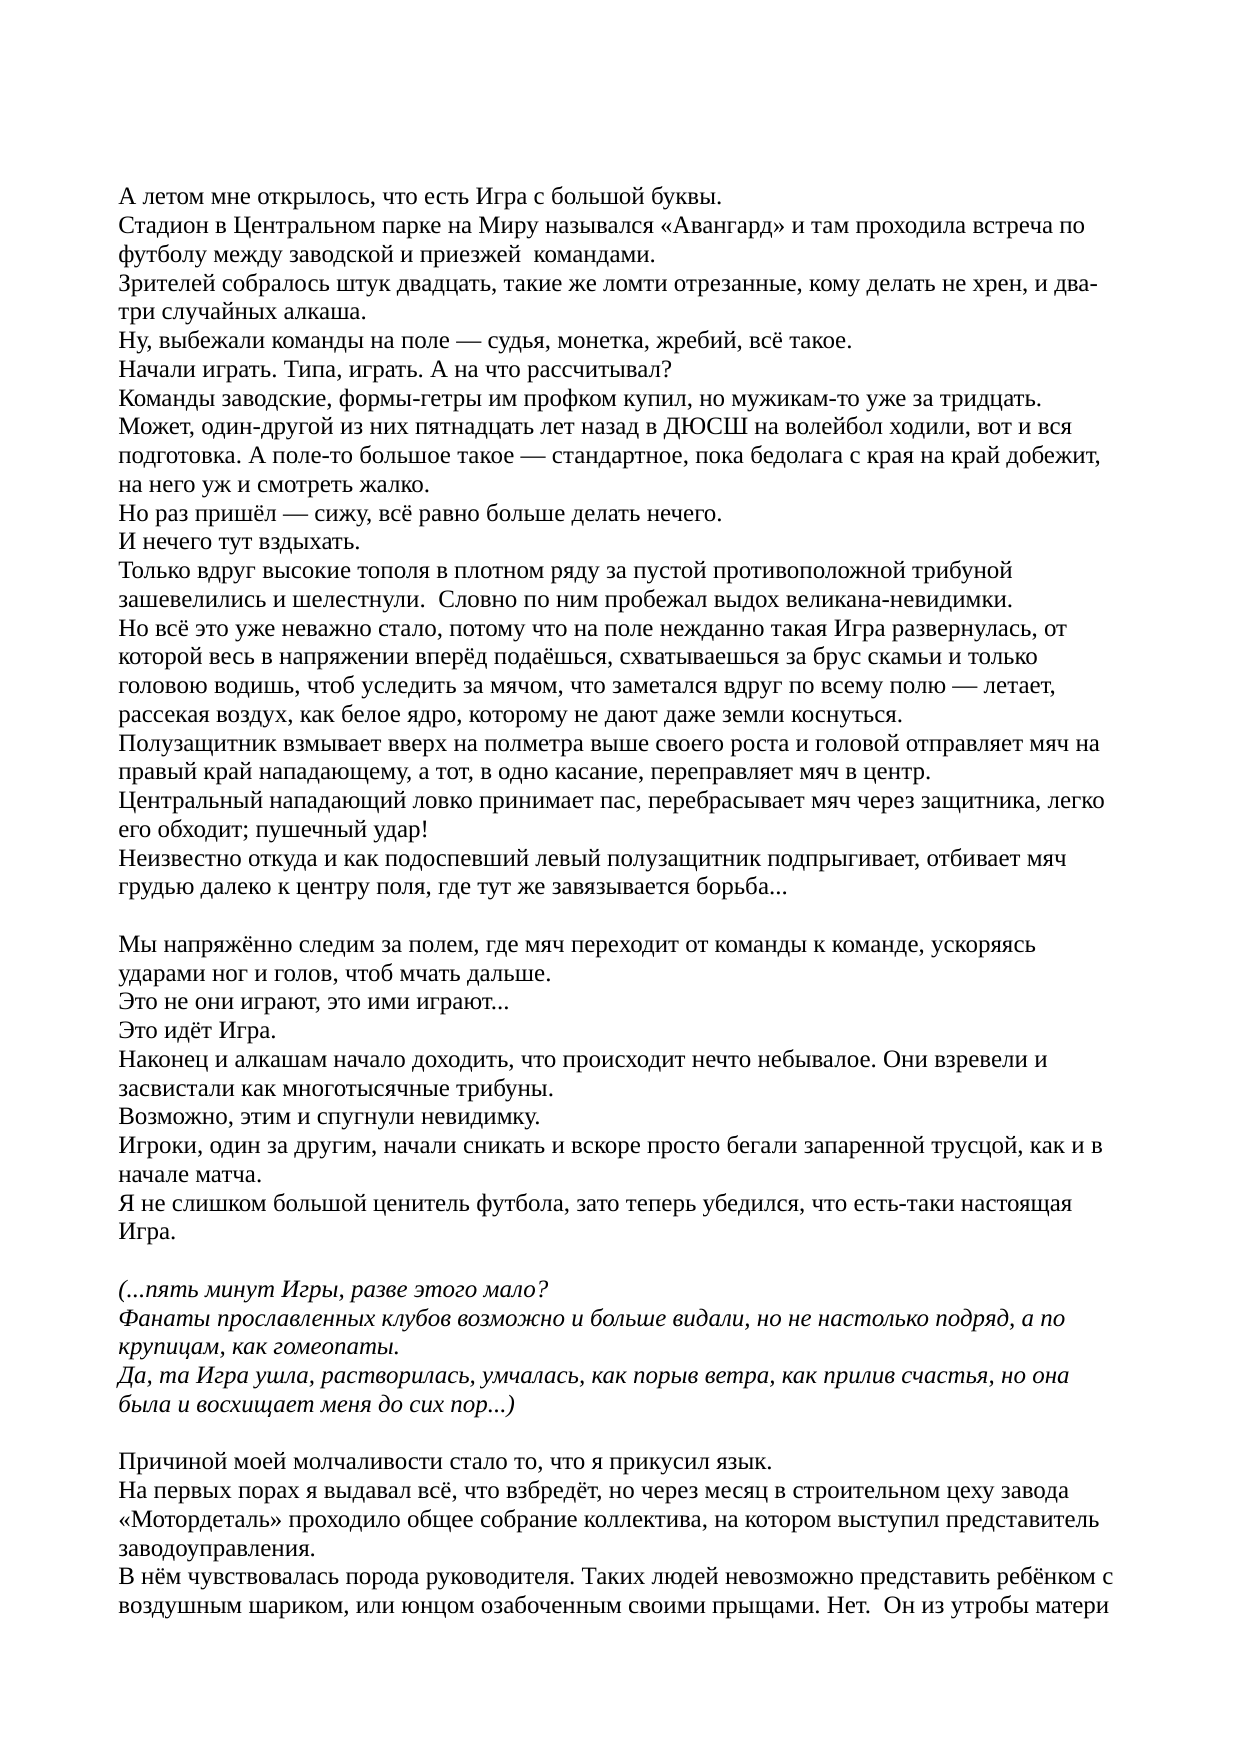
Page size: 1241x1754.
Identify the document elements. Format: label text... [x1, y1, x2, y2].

text А летом мне открылось, что есть Игра с большой буквы. [118, 181, 1122, 210]
text Это не они играют, это ими играют... [118, 986, 1122, 1015]
text Зрителей собралось штук двадцать, такие же ломти отрезанные, кому делать не хрен, и два-три случайных алкаша. [118, 268, 1122, 325]
text На первых порах я выдавал всё, что взбредёт, но через месяц в строительном цеху завода «Мотордеталь» проходило общее собрание коллектива, на котором выступил представитель заводоуправления. [118, 1475, 1122, 1561]
text Команды заводские, формы-гетры им профком купил, но мужикам-то уже за тридцать. Может, один-другой из них пятнадцать лет назад в ДЮСШ на волейбол ходили, вот и вся подготовка. А поле-то большое такое — стандартное, пока бедолага с края на край добежит, на него уж и смотреть жалко. [118, 383, 1122, 498]
text Наконец и алкашам начало доходить, что происходит нечто небывалое. Они взревели и засвистали как многотысячные трибуны. [118, 1044, 1122, 1101]
text Причиной моей молчаливости стало то, что я прикусил язык. [118, 1446, 1122, 1475]
text Я не слишком большой ценитель футбола, зато теперь убедился, что есть-таки настоящая Игра. [118, 1188, 1122, 1245]
text Возможно, этим и спугнули невидимку. [118, 1101, 1122, 1130]
text Начали играть. Типа, играть. А на что рассчитывал? [118, 354, 1122, 383]
text Неизвестно откуда и как подоспевший левый полузащитник подпрыгивает, отбивает мяч грудью далеко к центру поля, где тут же завязывается борьба... [118, 843, 1122, 900]
text Фанаты прославленных клубов возможно и больше видали, но не настолько подряд, а по крупицам, как гомеопаты. [118, 1303, 1122, 1360]
text Это идёт Игра. [118, 1015, 1122, 1044]
text Центральный нападающий ловко принимает пас, перебрасывает мяч через защитника, легко его обходит; пушечный удар! [118, 785, 1122, 843]
text Только вдруг высокие тополя в плотном ряду за пустой противоположной трибуной зашевелились и шелестнули. Словно по ним пробежал выдох великана-невидимки. [118, 555, 1122, 613]
text Да, та Игра ушла, растворилась, умчалась, как порыв ветра, как прилив счастья, но она была и восхищает меня до сих пор...) [118, 1360, 1122, 1418]
text Мы напряжённо следим за полем, где мяч переходит от команды к команде, ускоряясь ударами ног и голов, чтоб мчать дальше. [118, 929, 1122, 986]
text Ну, выбежали команды на поле — судья, монетка, жребий, всё такое. [118, 325, 1122, 354]
text И нечего тут вздыхать. [118, 526, 1122, 555]
text Стадион в Центральном парке на Миру назывался «Авангард» и там проходила встреча по футболу между заводской и приезжей командами. [118, 210, 1122, 268]
text Игроки, один за другим, начали сникать и вскоре просто бегали запаренной трусцой, как и в начале матча. [118, 1130, 1122, 1188]
text В нём чувствовалась порода руководителя. Таких людей невозможно представить ребёнком с воздушным шариком, или юнцом озабоченным своими прыщами. Нет. Он из утробы матери [118, 1561, 1122, 1619]
text Полузащитник взмывает вверх на полметра выше своего роста и головой отправляет мяч на правый край нападающему, а тот, в одно касание, переправляет мяч в центр. [118, 728, 1122, 785]
text (...пять минут Игры, разве этого мало? [118, 1274, 1122, 1303]
text Но раз пришёл — сижу, всё равно больше делать нечего. [118, 498, 1122, 526]
text Но всё это уже неважно стало, потому что на поле нежданно такая Игра развернулась, от которой весь в напряжении вперёд подаёшься, схватываешься за брус скамьи и только головою водишь, чтоб уследить за мячом, что заметался вдруг по всему полю — летает, рассекая воздух, как белое ядро, которому не дают даже земли коснуться. [118, 613, 1122, 728]
